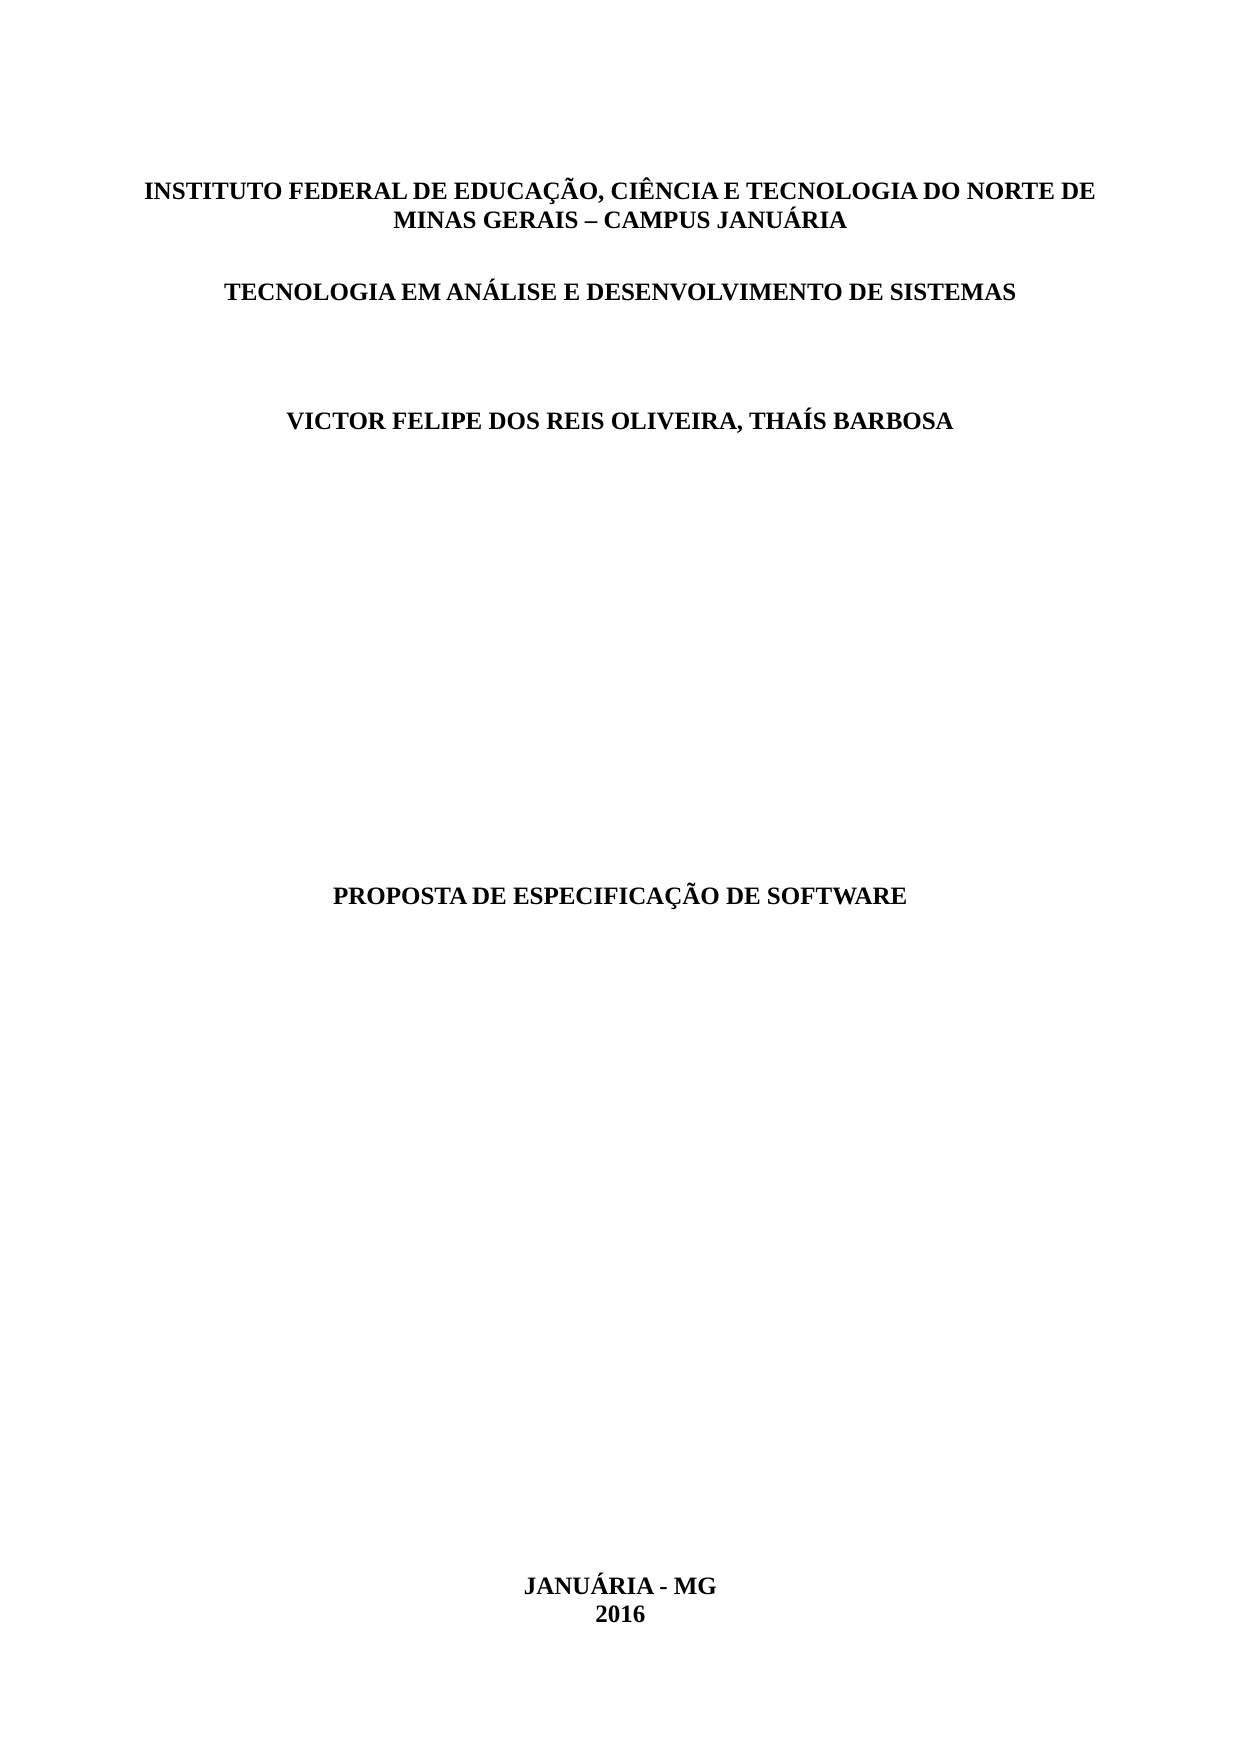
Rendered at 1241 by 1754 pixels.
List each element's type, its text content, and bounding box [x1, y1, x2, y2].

text INSTITUTO FEDERAL DE EDUCAÇÃO, CIÊNCIA E TECNOLOGIA DO NORTE DE MINAS GERAIS – CAMPUS JANUÁRIA [118, 176, 1122, 234]
text JANUÁRIA - MG 2016 [118, 1571, 1122, 1628]
text TECNOLOGIA EM ANÁLISE E DESENVOLVIMENTO DE SISTEMAS [118, 277, 1122, 306]
text PROPOSTA DE ESPECIFICAÇÃO DE SOFTWARE [118, 881, 1122, 909]
text VICTOR FELIPE DOS REIS OLIVEIRA, THAÍS BARBOSA [118, 406, 1122, 435]
